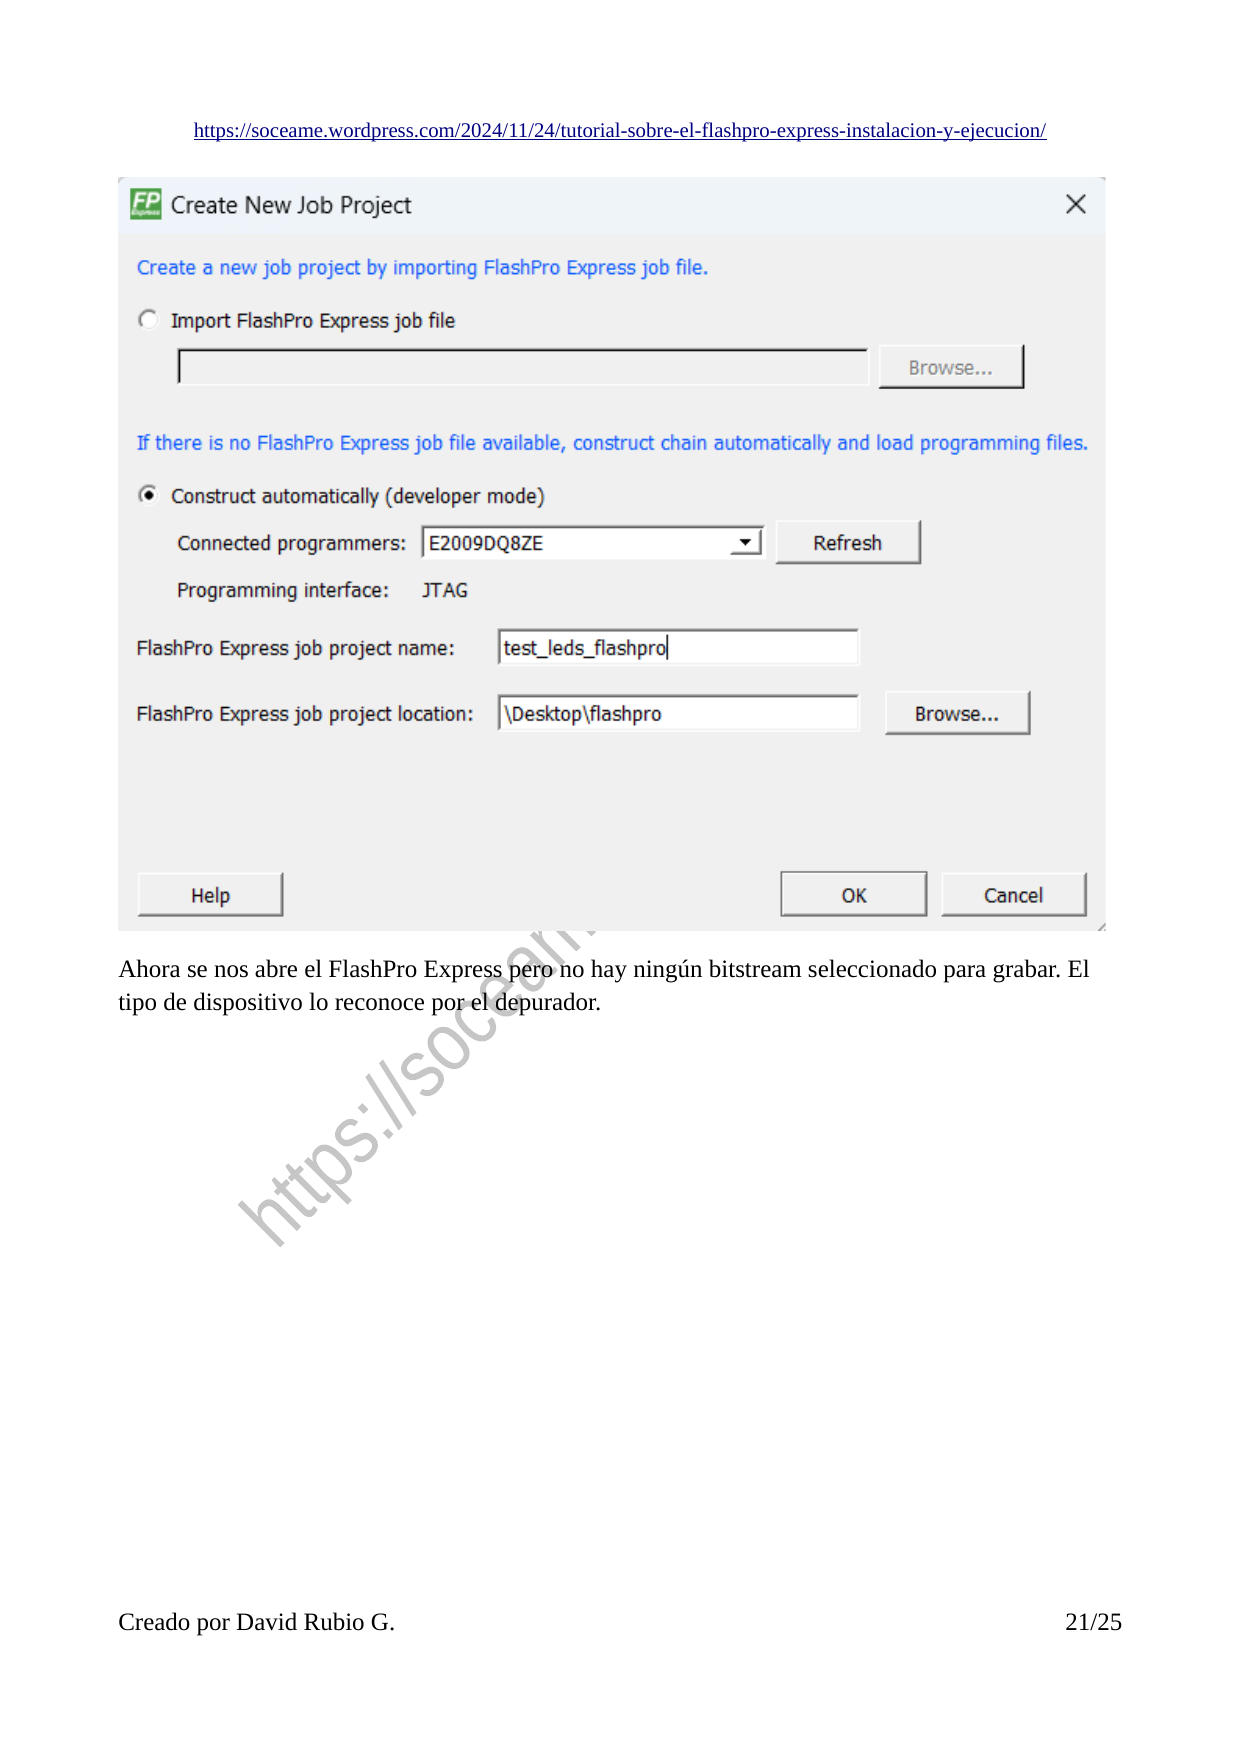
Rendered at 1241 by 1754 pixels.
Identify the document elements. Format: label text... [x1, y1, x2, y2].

picture [118, 177, 1106, 931]
text Ahora se nos abre el FlashPro Express pero no hay ningún bitstream seleccionado para grabar. El tipo de dispositivo lo reconoce por el depurador. [118, 954, 510, 1016]
text Ahora se nos abre el FlashPro Express pero no hay ningún bitstream seleccionado para grabar. El tipo de dispositivo lo reconoce por el depurador. [506, 954, 1122, 1016]
